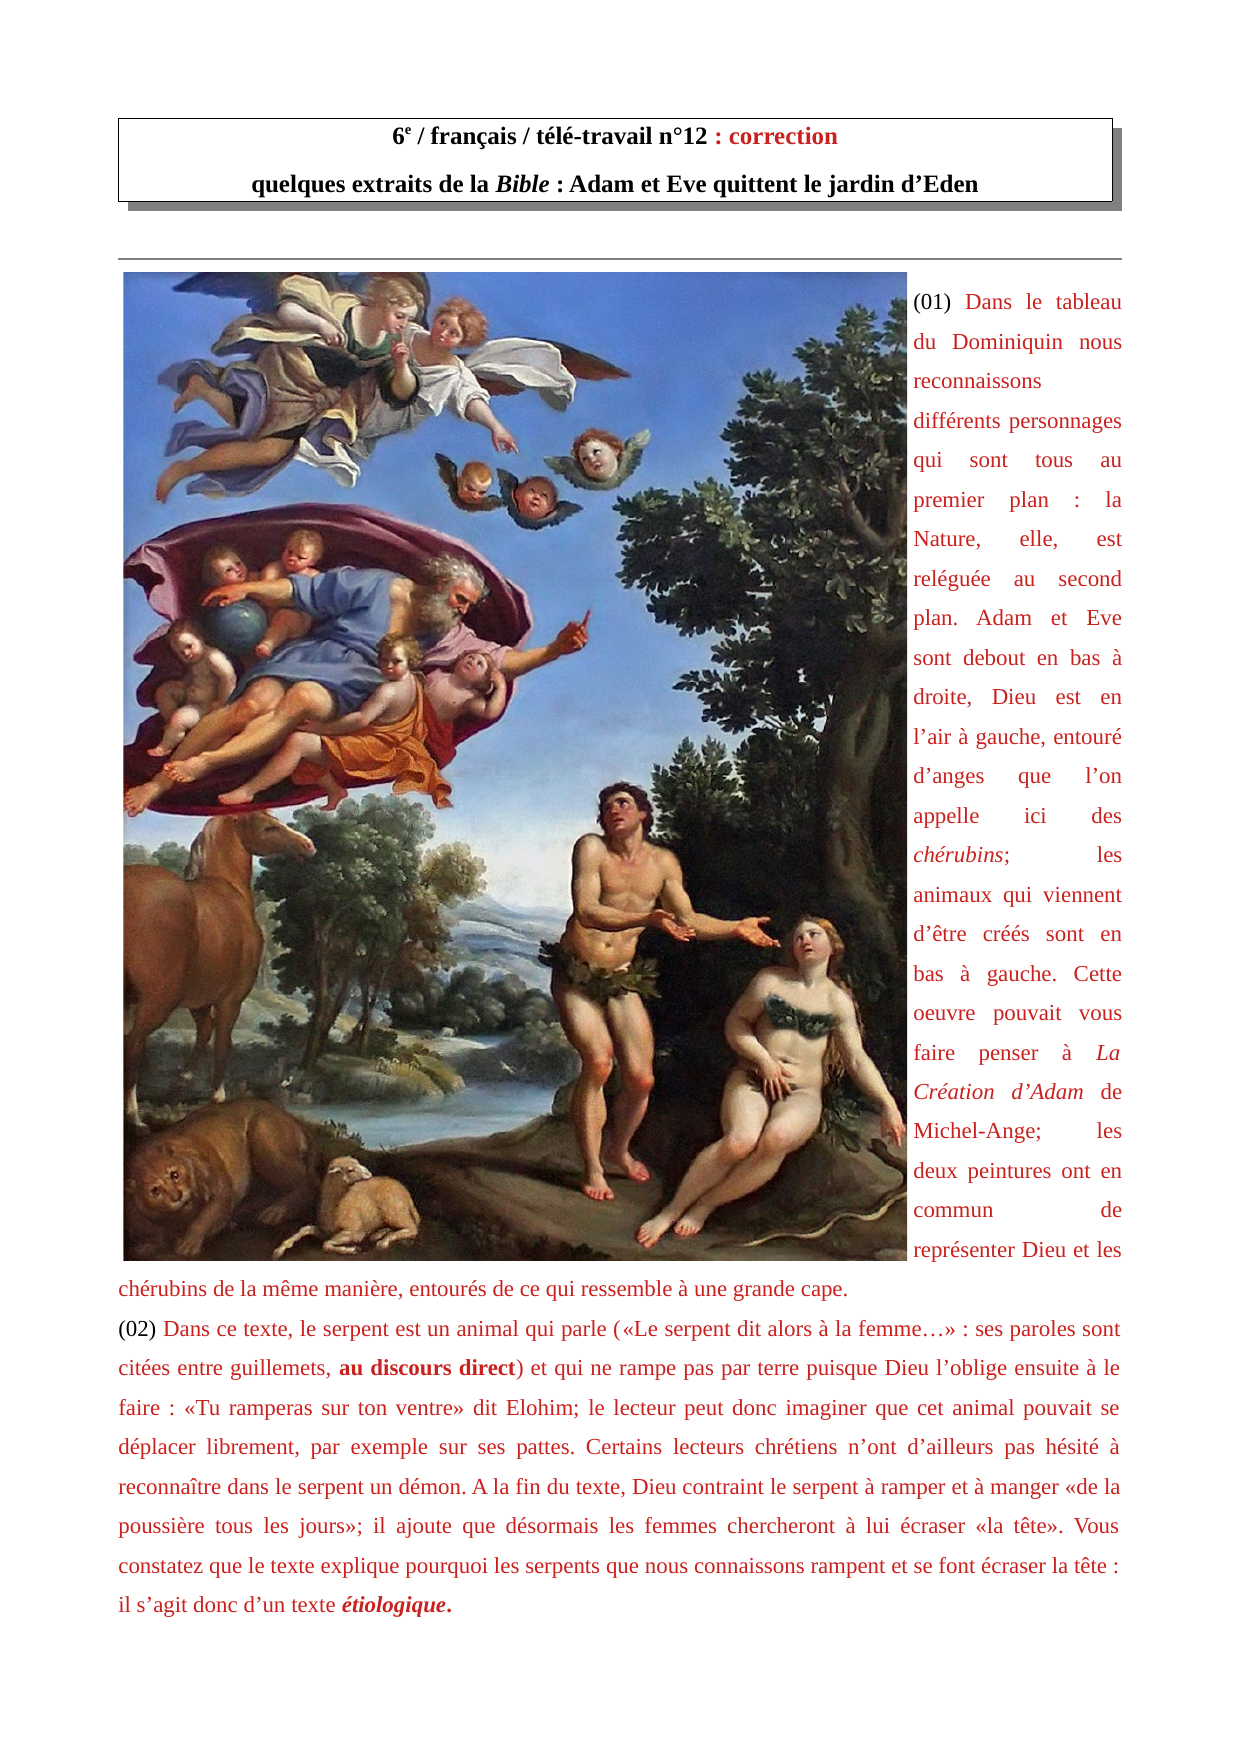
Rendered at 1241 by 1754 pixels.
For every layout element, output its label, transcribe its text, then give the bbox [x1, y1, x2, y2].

text (01) Dans le tableau du Dominiquin nous reconnaissons différents personnages qui sont tous au premier plan : la Nature, elle, est reléguée au second plan. Adam et Eve sont debout en bas à droite, Dieu est en l’air à gauche, entouré d’anges que l’on appelle ici des chérubins; les animaux qui viennent d’être créés sont en bas à gauche. Cette oeuvre pouvait vous faire penser à La Création d’Adam de Michel-Ange; les deux peintures ont en commun de représenter Dieu et les chérubins de la même manière, entourés de ce qui ressemble à une grande cape. [118, 288, 1122, 1302]
text 6e / français / télé-travail n°12 : correction [119, 119, 1112, 150]
text quelques extraits de la Bible : Adam et Eve quittent le jardin d’Eden [119, 166, 1112, 201]
text (02) Dans ce texte, le serpent est un animal qui parle («Le serpent dit alors à la femme…» : ses paroles sont citées entre guillemets, au discours direct) et qui ne rampe pas par terre puisque Dieu l’oblige ensuite à le faire : «Tu ramperas sur ton ventre» dit Elohim; le lecteur peut donc imaginer que cet animal pouvait se déplacer librement, par exemple sur ses pattes. Certains lecteurs chrétiens n’ont d’ailleurs pas hésité à reconnaître dans le serpent un démon. A la fin du texte, Dieu contraint le serpent à ramper et à manger «de la poussière tous les jours»; il ajoute que désormais les femmes chercheront à lui écraser «la tête». Vous constatez que le texte explique pourquoi les serpents que nous connaissons rampent et se font écraser la tête : il s’agit donc d’un texte étiologique. [118, 1315, 1122, 1618]
picture [123, 272, 908, 1261]
